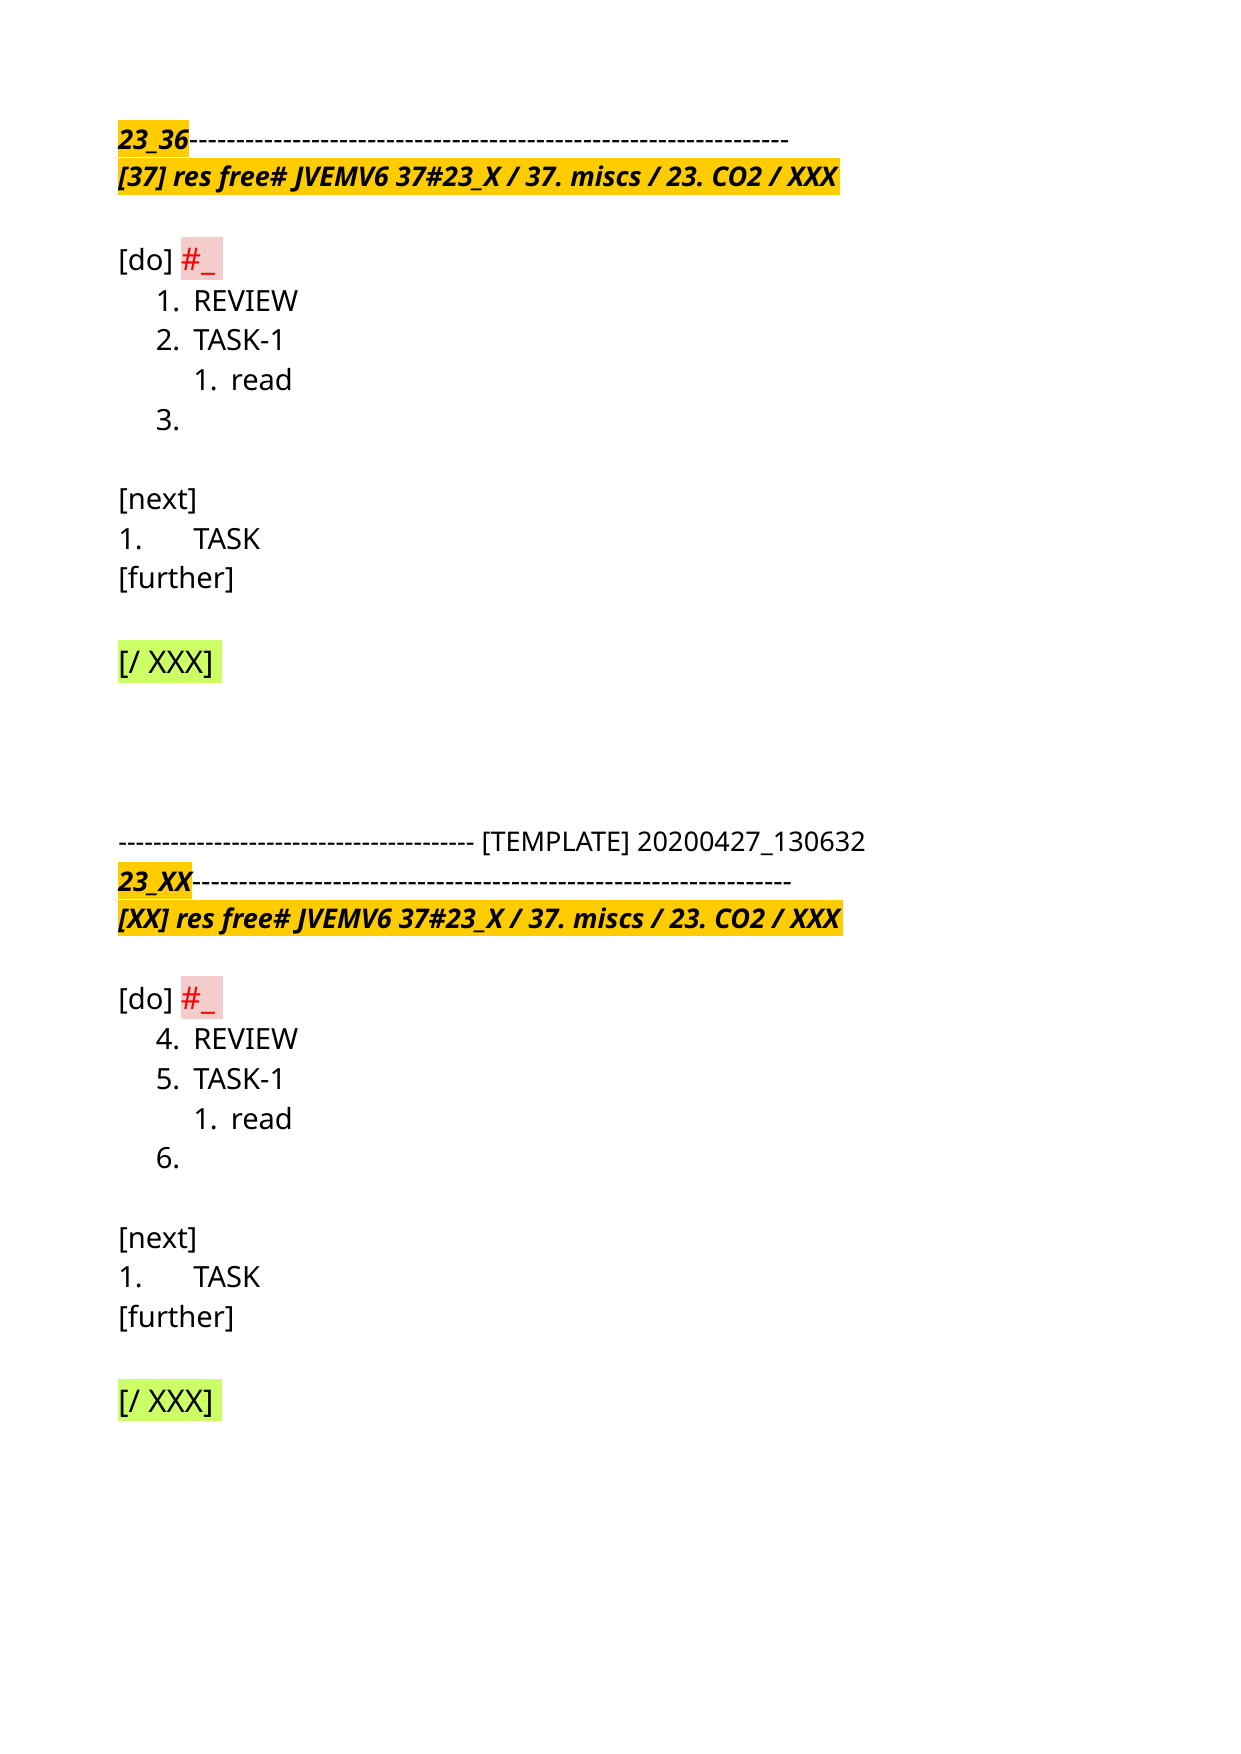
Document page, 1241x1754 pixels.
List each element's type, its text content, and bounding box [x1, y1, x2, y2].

list read [193, 1098, 1122, 1138]
list TASK [118, 1257, 1122, 1296]
text [do] #_ [118, 976, 1122, 1019]
list TASK [118, 518, 1122, 558]
text 23_36---------------------------------------------------------------- [118, 118, 1122, 158]
list TASK-1 [156, 1058, 1122, 1098]
text [/ XXX] [118, 597, 1122, 683]
text [next] [118, 1217, 1122, 1257]
text [do] #_ [118, 237, 1122, 280]
list REVIEW [156, 280, 1122, 319]
list read [193, 359, 1122, 399]
text [XX] res free# JVEMV6 37#23_X / 37. miscs / 23. CO2 / XXX [118, 899, 1122, 936]
list REVIEW [156, 1019, 1122, 1058]
text [further] [118, 558, 1122, 597]
list TASK-1 [156, 319, 1122, 359]
text [37] res free# JVEMV6 37#23_X / 37. miscs / 23. CO2 / XXX [118, 158, 1122, 195]
text [next] [118, 478, 1122, 518]
text 23_XX---------------------------------------------------------------- [118, 860, 1122, 899]
text ----------------------------------------- [TEMPLATE] 20200427_130632 [118, 823, 1122, 860]
text [further] [118, 1296, 1122, 1336]
text [/ XXX] [118, 1336, 1122, 1421]
